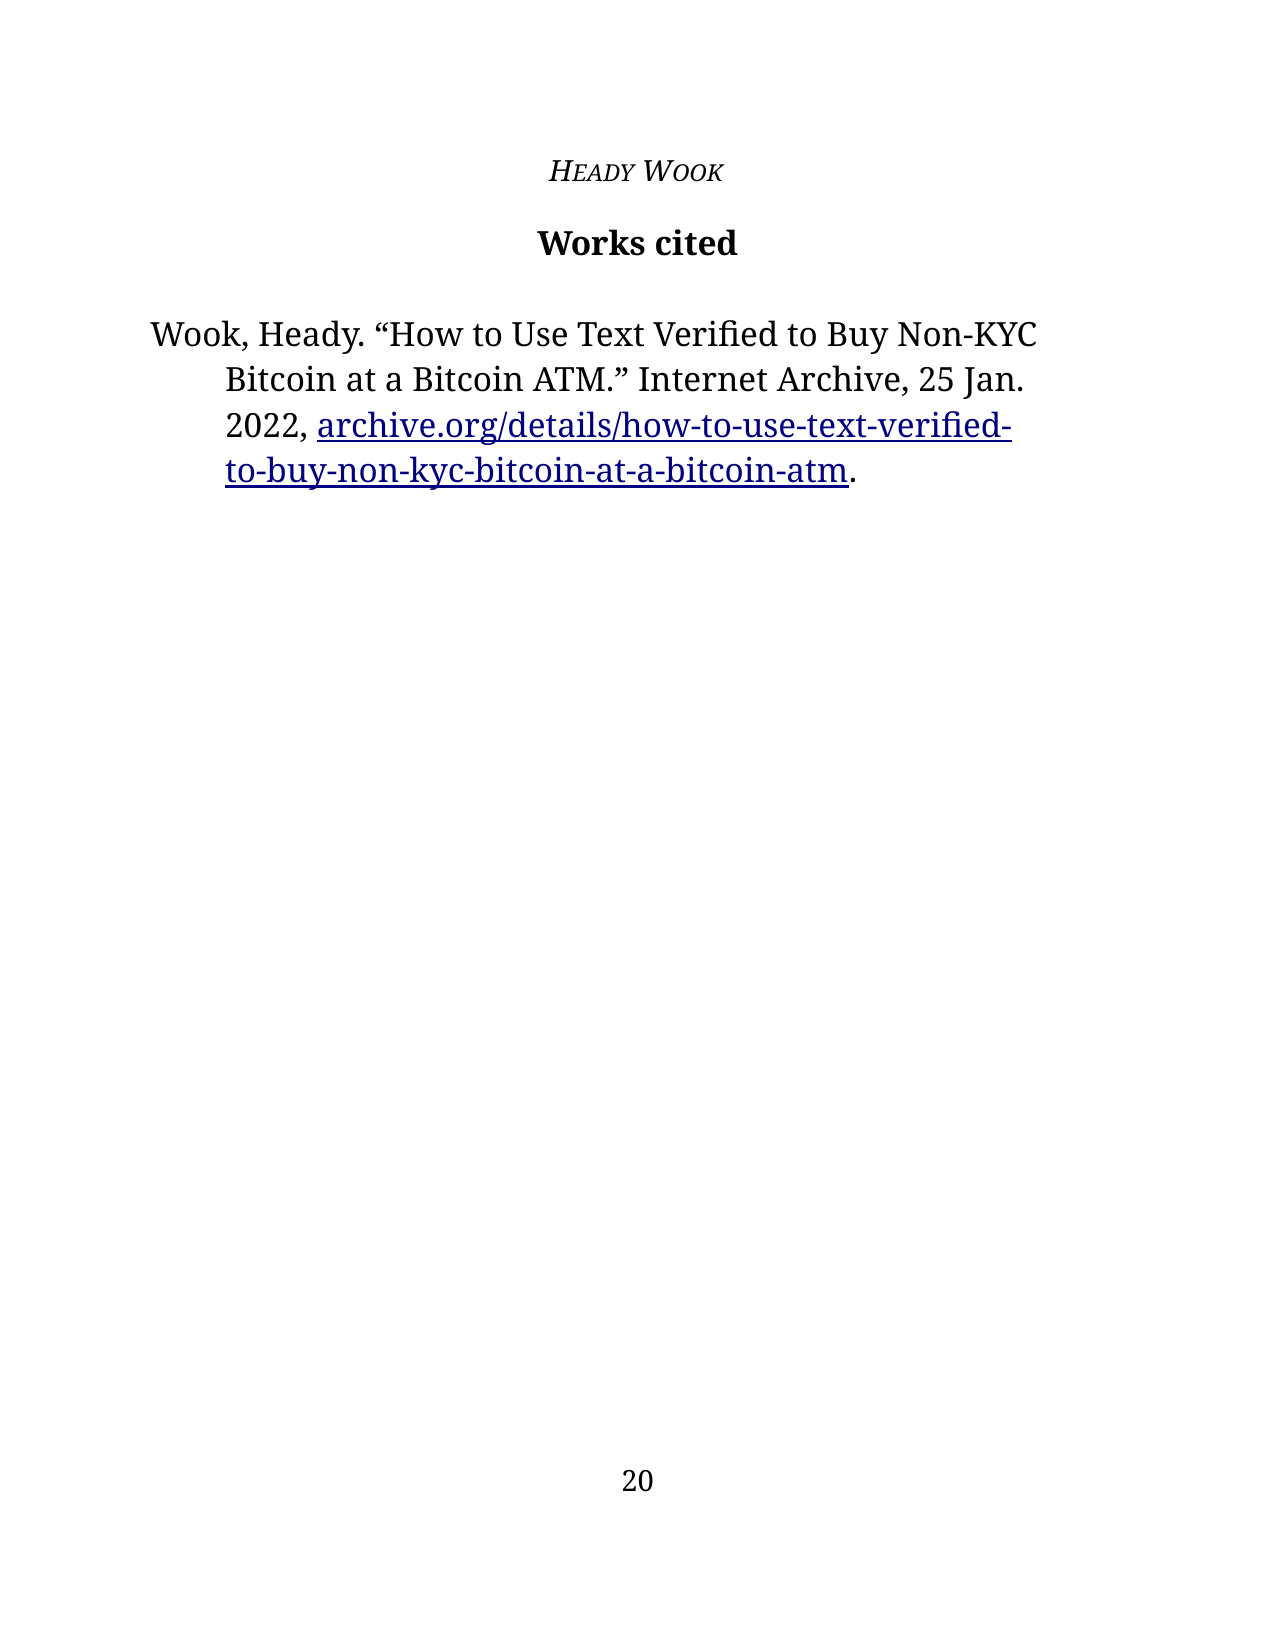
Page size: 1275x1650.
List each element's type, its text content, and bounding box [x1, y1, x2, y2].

text Wook, Heady. “How to Use Text Verified to Buy Non-KYC Bitcoin at a Bitcoin ATM.” Internet Archive, 25 Jan. 2022, archive.org/details/how-to-use-text-verified-to-buy-non-kyc-bitcoin-at-a-bitcoin-atm. [150, 311, 1050, 492]
subtitle Works cited [150, 220, 1125, 265]
